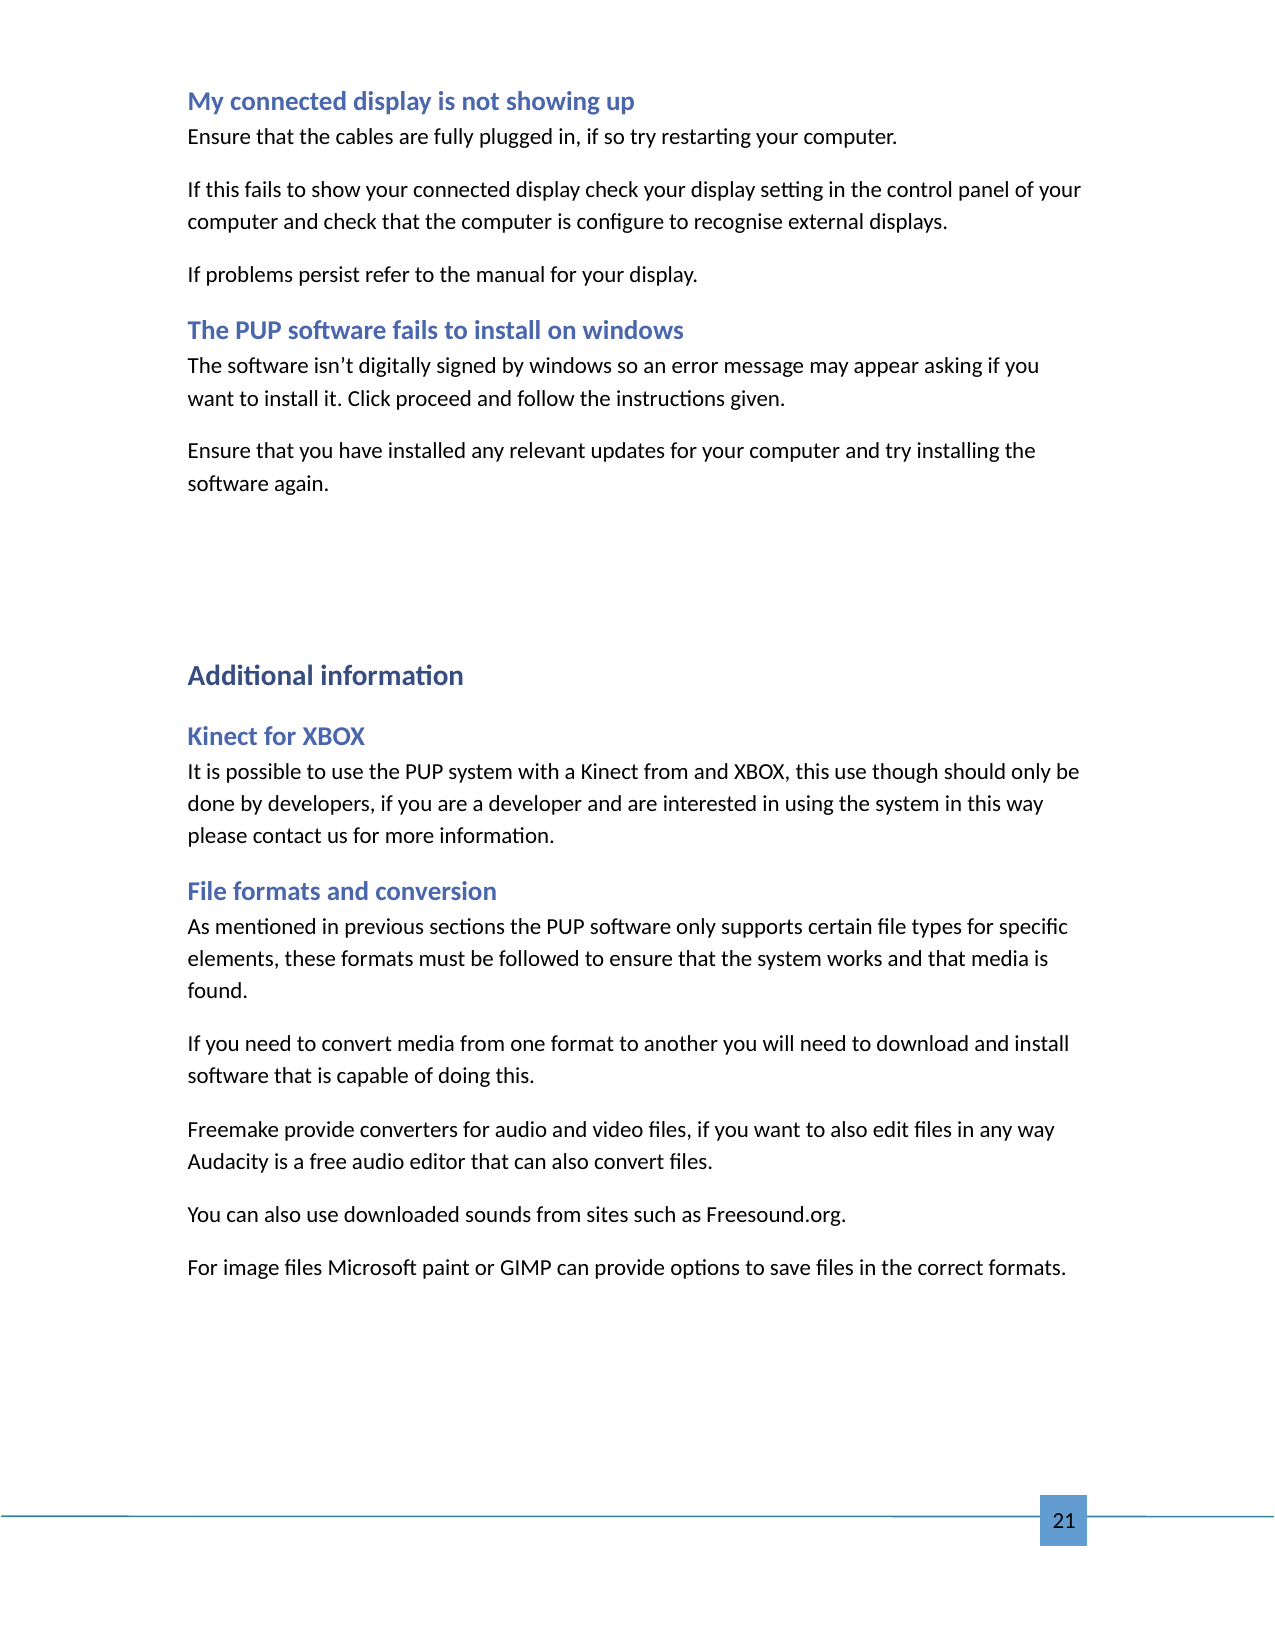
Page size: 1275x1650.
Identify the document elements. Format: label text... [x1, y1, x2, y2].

subtitle The PUP software fails to install on windows [187, 313, 1087, 347]
text If you need to convert media from one format to another you will need to download and install software that is capable of doing this. [187, 1029, 1087, 1090]
subtitle Kinect for XBOX [187, 719, 1087, 752]
text Freemake provide converters for audio and video files, if you want to also edit files in any way Audacity is a free audio editor that can also convert files. [187, 1115, 1087, 1175]
text You can also use downloaded sounds from sites such as Freesound.org. [187, 1200, 1087, 1228]
text If problems persist refer to the manual for your display. [187, 261, 1087, 288]
subtitle My connected display is not showing up [187, 84, 1087, 117]
text Ensure that you have installed any relevant updates for your computer and try installing the software again. [187, 437, 1087, 497]
subtitle File formats and conversion [187, 874, 1087, 907]
text If this fails to show your connected display check your display setting in the control panel of your computer and check that the computer is configure to recognise external displays. [187, 175, 1087, 236]
text For image files Microsoft paint or GIMP can provide options to save files in the correct formats. [187, 1253, 1087, 1281]
text As mentioned in previous sections the PUP software only supports certain file types for specific elements, these formats must be followed to ensure that the system works and that media is found. [187, 912, 1087, 1004]
text The software isn’t digitally signed by windows so an error message may appear asking if you want to install it. Click proceed and follow the instructions given. [187, 351, 1087, 412]
text It is possible to use the PUP system with a Kinect from and XBOX, this use though should only be done by developers, if you are a developer and are interested in using the system in this way please contact us for more information. [187, 757, 1087, 849]
subtitle Additional information [187, 657, 1087, 693]
text Ensure that the cables are fully plugged in, if so try restarting your computer. [187, 122, 1087, 150]
